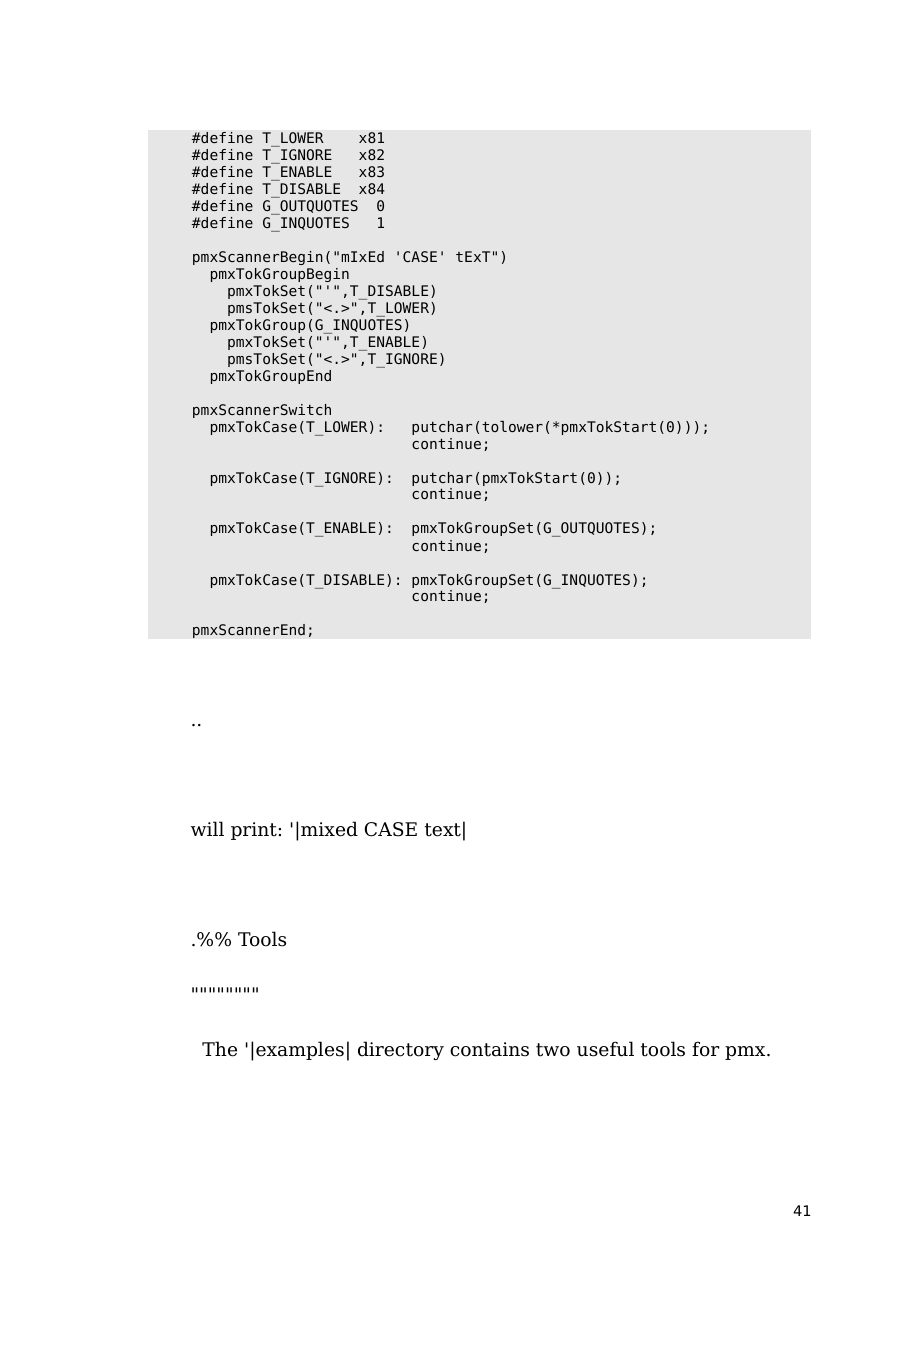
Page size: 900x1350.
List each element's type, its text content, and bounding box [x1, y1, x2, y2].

text #define G_OUTQUOTES 0 [148, 198, 811, 215]
text pmxTokCase(T_LOWER): putchar(tolower(*pmxTokStart(0))); [148, 418, 811, 436]
text pmxTokGroup(G_INQUOTES) [148, 317, 811, 334]
text pmxTokGroupBegin [148, 266, 811, 283]
text """""""" [148, 984, 811, 1006]
text continue; [148, 537, 811, 554]
text #define T_LOWER x81 [148, 130, 811, 147]
text pmxTokCase(T_ENABLE): pmxTokGroupSet(G_OUTQUOTES); [148, 520, 811, 537]
text #define T_DISABLE x84 [148, 181, 811, 198]
text #define G_INQUOTES 1 [148, 215, 811, 232]
text pmxTokCase(T_IGNORE): putchar(pmxTokStart(0)); [148, 469, 811, 486]
text .. [148, 709, 811, 731]
text .%% Tools [148, 929, 811, 951]
text continue; [148, 436, 811, 452]
text pmxScannerSwitch [148, 402, 811, 418]
text #define T_ENABLE x83 [148, 164, 811, 181]
text pmxScannerEnd; [148, 622, 811, 639]
text #define T_IGNORE x82 [148, 147, 811, 164]
text will print: '|mixed CASE text| [148, 819, 811, 841]
text pmxTokSet("'",T_DISABLE) [148, 283, 811, 300]
text pmxTokCase(T_DISABLE): pmxTokGroupSet(G_INQUOTES); [148, 571, 811, 588]
text continue; [148, 588, 811, 605]
text pmsTokSet("<.>",T_LOWER) [148, 300, 811, 317]
text pmxScannerBegin("mIxEd 'CASE' tExT") [148, 249, 811, 266]
text pmsTokSet("<.>",T_IGNORE) [148, 351, 811, 368]
text pmxTokSet("'",T_ENABLE) [148, 334, 811, 351]
text The '|examples| directory contains two useful tools for pmx. [148, 1038, 811, 1060]
text pmxTokGroupEnd [148, 368, 811, 384]
text continue; [148, 486, 811, 503]
